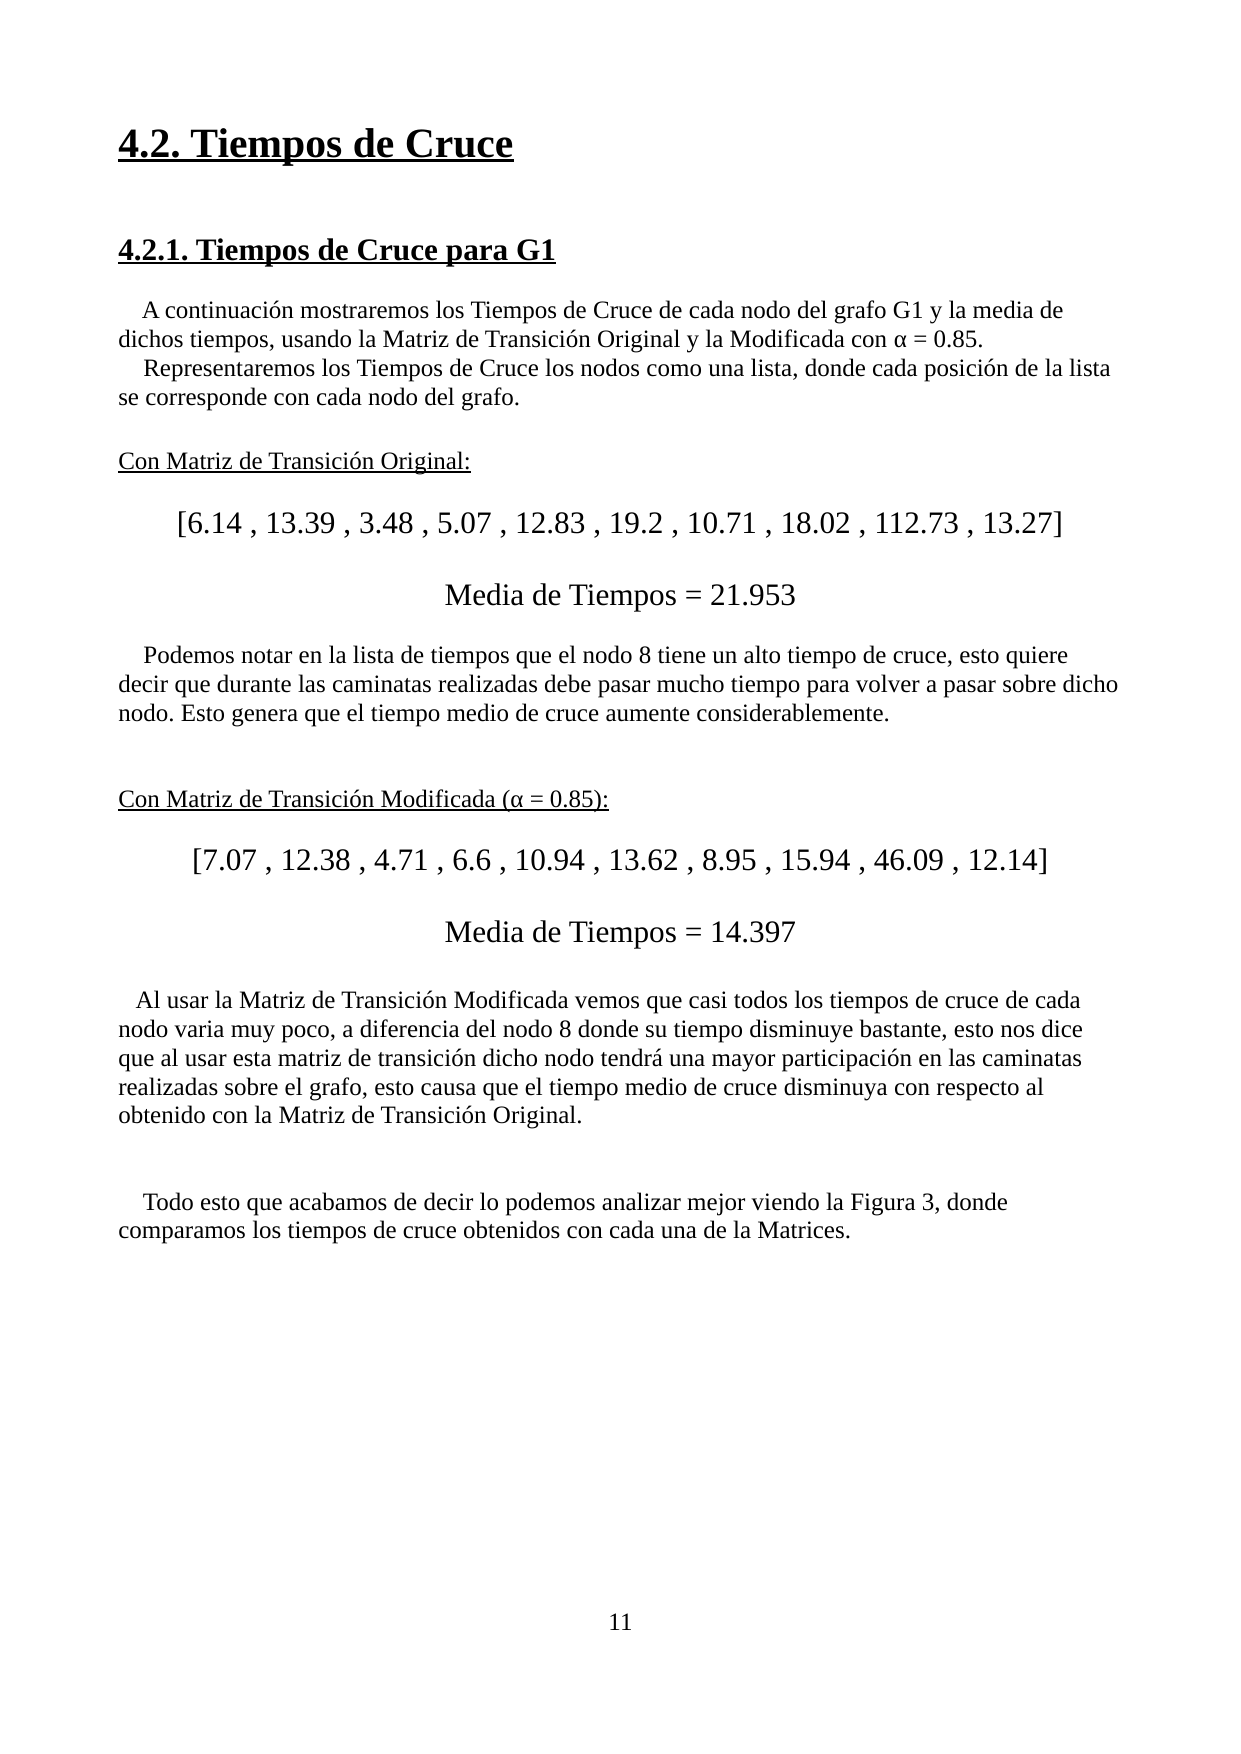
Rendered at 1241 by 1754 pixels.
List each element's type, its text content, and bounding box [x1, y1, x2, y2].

text A continuación mostraremos los Tiempos de Cruce de cada nodo del grafo G1 y la media de dichos tiempos, usando la Matriz de Transición Original y la Modificada con α = 0.85. [118, 295, 1122, 353]
text Media de Tiempos = 14.397 [118, 913, 1122, 949]
text Al usar la Matriz de Transición Modificada vemos que casi todos los tiempos de cruce de cada nodo varia muy poco, a diferencia del nodo 8 donde su tiempo disminuye bastante, esto nos dice que al usar esta matriz de transición dicho nodo tendrá una mayor participación en las caminatas realizadas sobre el grafo, esto causa que el tiempo medio de cruce disminuya con respecto al obtenido con la Matriz de Transición Original. [118, 985, 1122, 1129]
text [6.14 , 13.39 , 3.48 , 5.07 , 12.83 , 19.2 , 10.71 , 18.02 , 112.73 , 13.27] [118, 504, 1122, 540]
text 4.2. Tiempos de Cruce [118, 118, 1122, 166]
text Media de Tiempos = 21.953 [118, 540, 1122, 612]
text Con Matriz de Transición Modificada (α = 0.85): [118, 784, 1122, 813]
text Representaremos los Tiempos de Cruce los nodos como una lista, donde cada posición de la lista se corresponde con cada nodo del grafo. [118, 353, 1122, 410]
text Con Matriz de Transición Original: [118, 446, 1122, 475]
text [7.07 , 12.38 , 4.71 , 6.6 , 10.94 , 13.62 , 8.95 , 15.94 , 46.09 , 12.14] [118, 842, 1122, 878]
text Todo esto que acabamos de decir lo podemos analizar mejor viendo la Figura 3, donde comparamos los tiempos de cruce obtenidos con cada una de la Matrices. [118, 1187, 1122, 1244]
text Podemos notar en la lista de tiempos que el nodo 8 tiene un alto tiempo de cruce, esto quiere decir que durante las caminatas realizadas debe pasar mucho tiempo para volver a pasar sobre dicho nodo. Esto genera que el tiempo medio de cruce aumente considerablemente. [118, 640, 1122, 727]
text 4.2.1. Tiempos de Cruce para G1 [118, 231, 1122, 267]
